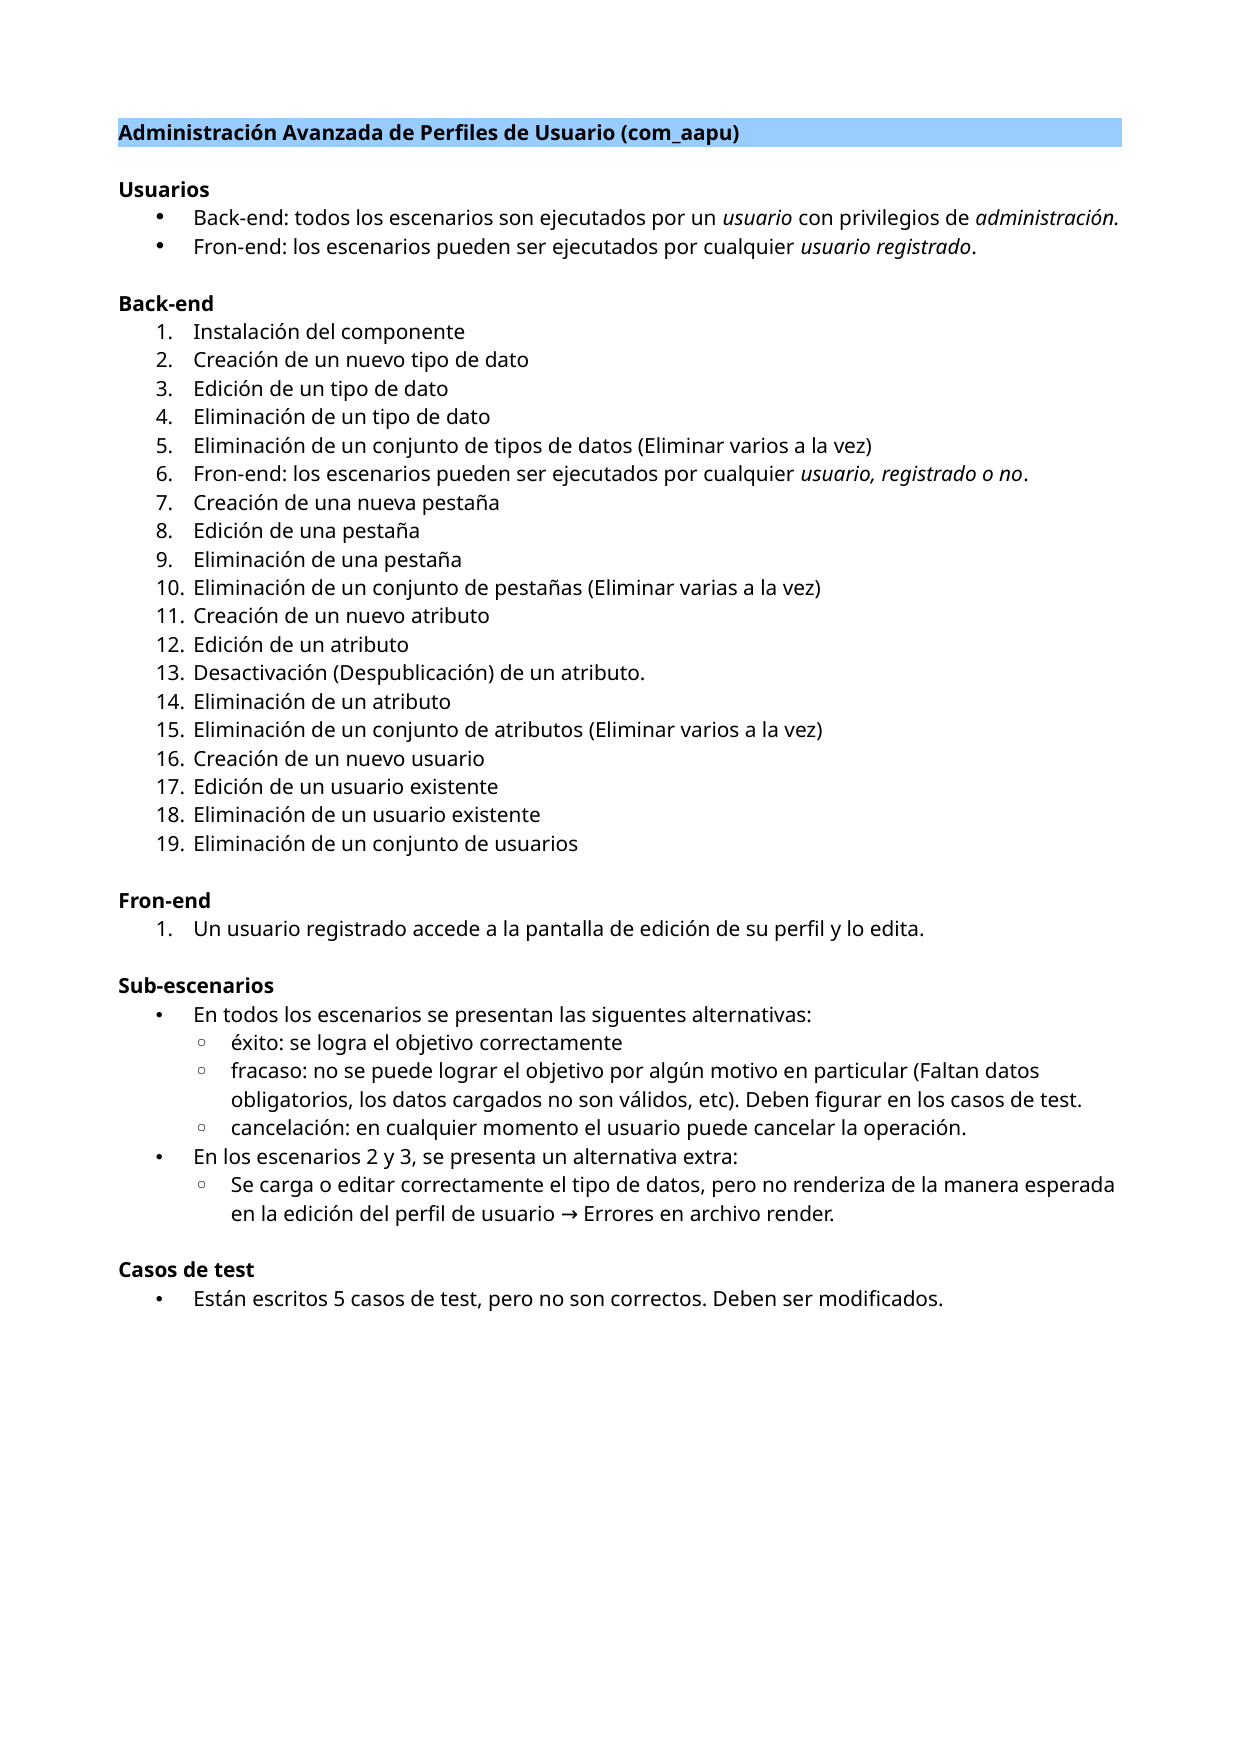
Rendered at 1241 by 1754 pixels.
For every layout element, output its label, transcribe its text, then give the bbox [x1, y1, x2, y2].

list Eliminación de un tipo de dato [156, 402, 1122, 431]
text Administración Avanzada de Perfiles de Usuario (com_aapu) [118, 118, 1122, 147]
list Eliminación de una pestaña [156, 545, 1122, 573]
list Back-end: todos los escenarios son ejecutados por un usuario con privilegios de administración. [156, 203, 1122, 232]
text Usuarios [118, 175, 1122, 203]
list Un usuario registrado accede a la pantalla de edición de su perfil y lo edita. [156, 914, 1122, 943]
list Creación de un nuevo usuario [156, 744, 1122, 772]
list Fron-end: los escenarios pueden ser ejecutados por cualquier usuario, registrado o no. [156, 459, 1122, 488]
list Edición de una pestaña [156, 516, 1122, 545]
list Eliminación de un conjunto de atributos (Eliminar varios a la vez) [156, 715, 1122, 744]
list cancelación: en cualquier momento el usuario puede cancelar la operación. [193, 1113, 1122, 1142]
list Edición de un atributo [156, 630, 1122, 658]
list Eliminación de un conjunto de tipos de datos (Eliminar varios a la vez) [156, 431, 1122, 459]
list Instalación del componente [156, 317, 1122, 346]
list Eliminación de un conjunto de usuarios [156, 829, 1122, 857]
text Sub-escenarios [118, 971, 1122, 1000]
list Eliminación de un atributo [156, 687, 1122, 715]
list Edición de un tipo de dato [156, 374, 1122, 402]
list Eliminación de un conjunto de pestañas (Eliminar varias a la vez) [156, 573, 1122, 602]
list Edición de un usuario existente [156, 772, 1122, 801]
list Creación de un nuevo atributo [156, 602, 1122, 630]
list Desactivación (Despublicación) de un atributo. [156, 658, 1122, 687]
list éxito: se logra el objetivo correctamente [193, 1028, 1122, 1057]
list fracaso: no se puede lograr el objetivo por algún motivo en particular (Faltan datos obligatorios, los datos cargados no son válidos, etc). Deben figurar en los casos de test. [193, 1057, 1122, 1113]
list Eliminación de un usuario existente [156, 801, 1122, 829]
text Fron-end [118, 886, 1122, 914]
list Están escritos 5 casos de test, pero no son correctos. Deben ser modificados. [156, 1284, 1122, 1312]
list Se carga o editar correctamente el tipo de datos, pero no renderiza de la manera esperada en la edición del perfil de usuario → Errores en archivo render. [193, 1170, 1122, 1227]
list Fron-end: los escenarios pueden ser ejecutados por cualquier usuario registrado. [156, 232, 1122, 260]
text Casos de test [118, 1256, 1122, 1284]
list En los escenarios 2 y 3, se presenta un alternativa extra: [156, 1142, 1122, 1170]
list Creación de una nueva pestaña [156, 488, 1122, 516]
list Creación de un nuevo tipo de dato [156, 346, 1122, 374]
text Back-end [118, 289, 1122, 317]
list En todos los escenarios se presentan las siguentes alternativas: [156, 1000, 1122, 1028]
